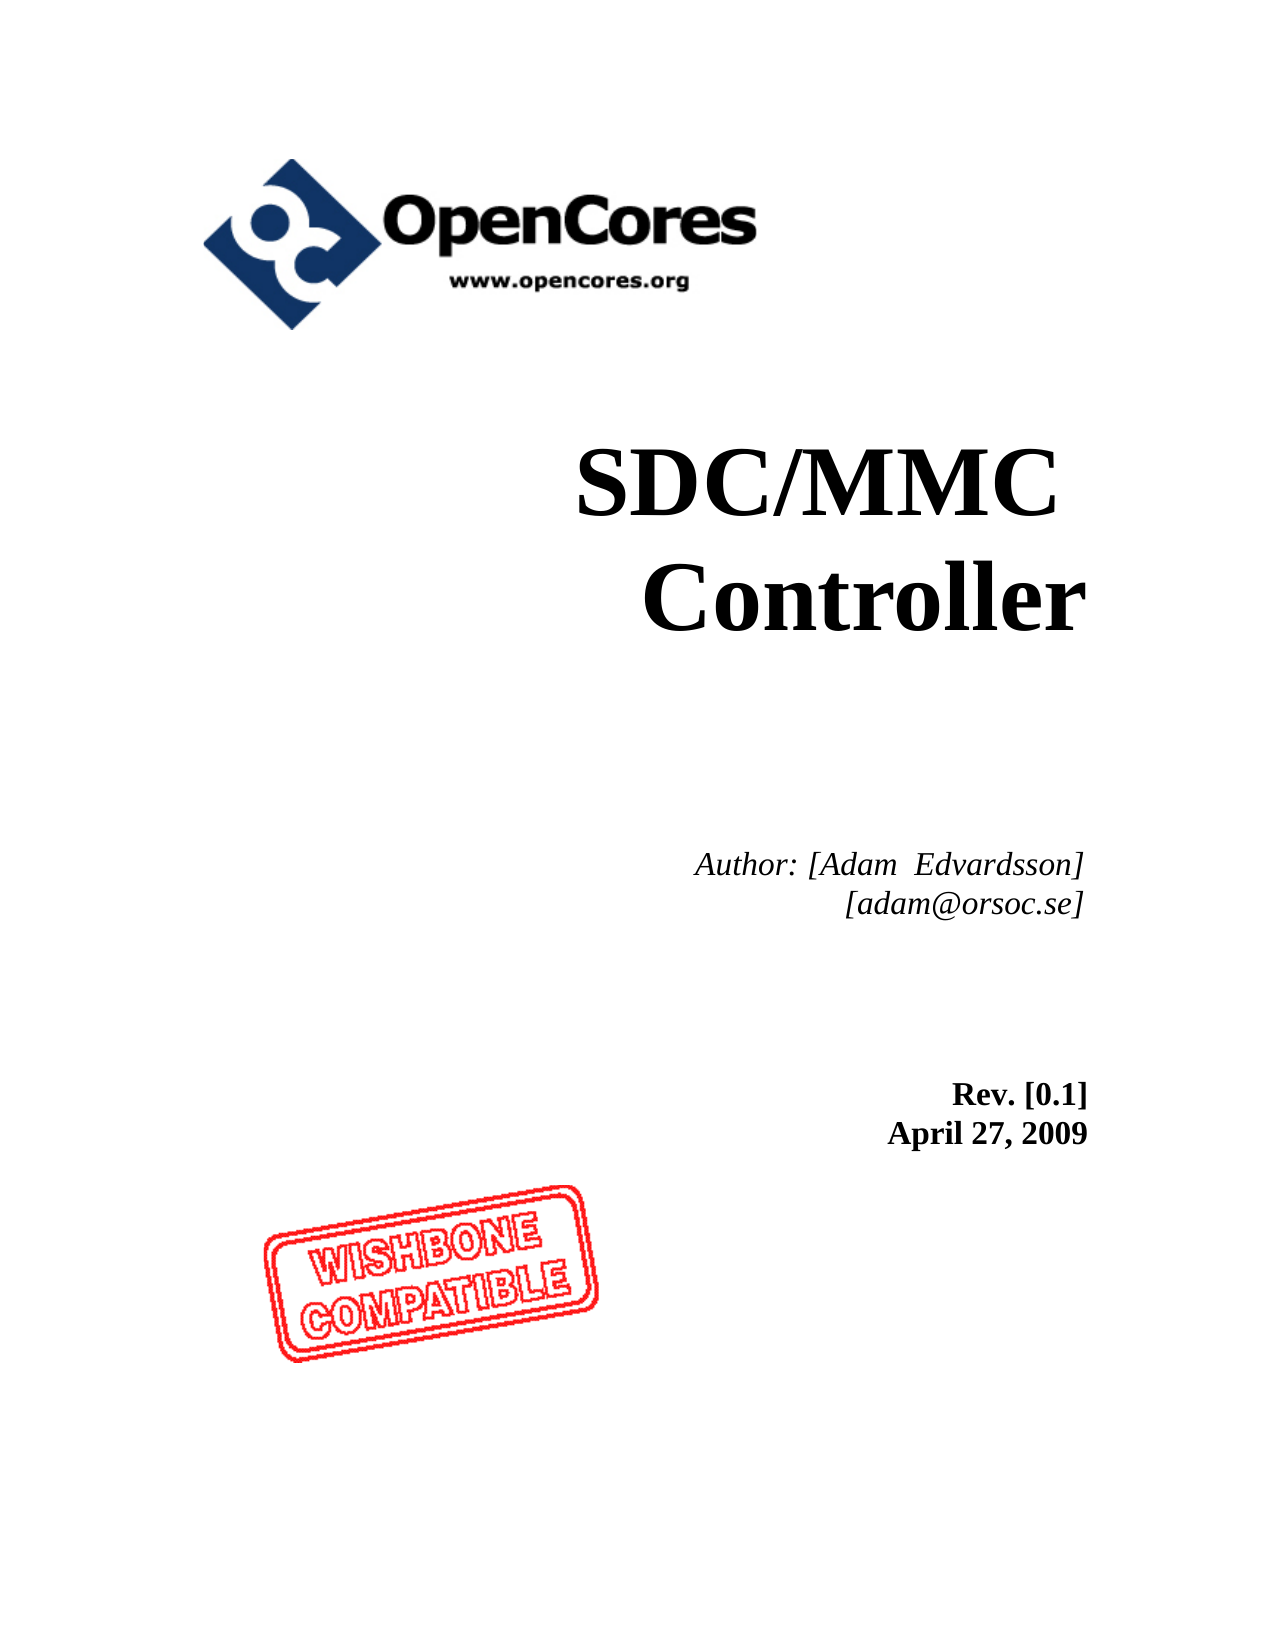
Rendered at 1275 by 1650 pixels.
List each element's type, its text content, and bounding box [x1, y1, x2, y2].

text [adam@orsoc.se] [187, 883, 1088, 921]
text Rev. [0.1] [187, 1075, 1088, 1113]
text Author: [Adam Edvardsson] [187, 845, 1088, 883]
text April 27, 2009 [187, 1113, 1088, 1151]
title SDC/MMC Controller [187, 422, 1088, 652]
picture [203, 159, 757, 330]
